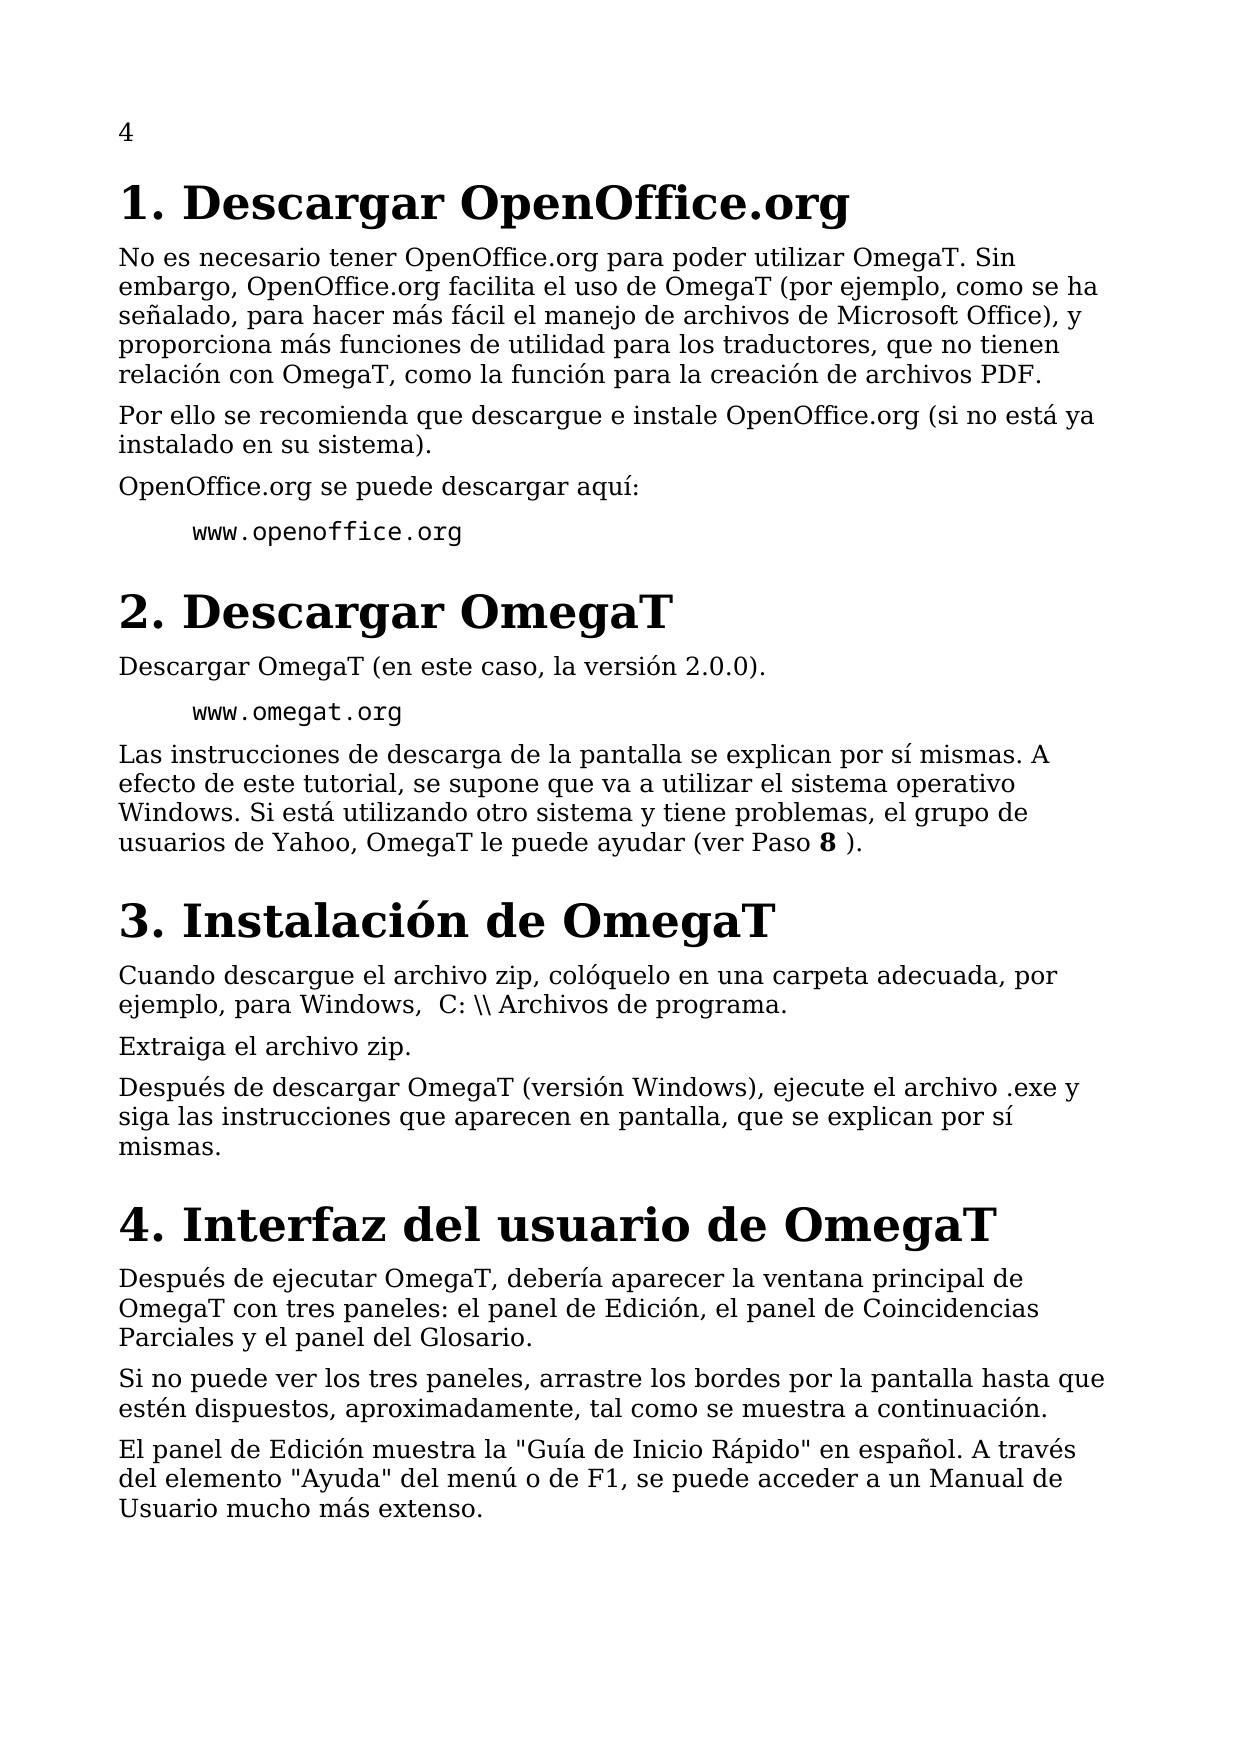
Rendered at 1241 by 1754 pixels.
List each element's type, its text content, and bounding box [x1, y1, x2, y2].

text Después de descargar OmegaT (versión Windows), ejecute el archivo .exe y siga las instrucciones que aparecen en pantalla, que se explican por sí mismas. [118, 1073, 1122, 1161]
subtitle 4. Interfaz del usuario de OmegaT [118, 1198, 1122, 1252]
text OpenOffice.org se puede descargar aquí: [118, 472, 1122, 501]
text Descargar OmegaT (en este caso, la versión 2.0.0). [118, 652, 1122, 681]
text Si no puede ver los tres paneles, arrastre los bordes por la pantalla hasta que estén dispuestos, aproximadamente, tal como se muestra a continuación. [118, 1365, 1122, 1423]
text Por ello se recomienda que descargue e instale OpenOffice.org (si no está ya instalado en su sistema). [118, 401, 1122, 460]
text Cuando descargue el archivo zip, colóquelo en una carpeta adecuada, por ejemplo, para Windows, C: \\ Archivos de programa. [118, 961, 1122, 1019]
text www.omegat.org [118, 693, 1122, 728]
text El panel de Edición muestra la "Guía de Inicio Rápido" en español. A través del elemento "Ayuda" del menú o de F1, se puede acceder a un Manual de Usuario mucho más extenso. [118, 1436, 1122, 1523]
subtitle 3. Instalación de OmegaT [118, 894, 1122, 948]
subtitle 2. Descargar OmegaT [118, 586, 1122, 639]
text No es necesario tener OpenOffice.org para poder utilizar OmegaT. Sin embargo, OpenOffice.org facilita el uso de OmegaT (por ejemplo, como se ha señalado, para hacer más fácil el manejo de archivos de Microsoft Office), y proporciona más funciones de utilidad para los traductores, que no tienen relación con OmegaT, como la función para la creación de archivos PDF. [118, 243, 1122, 389]
subtitle 1. Descargar OpenOffice.org [118, 177, 1122, 231]
text Extraiga el archivo zip. [118, 1032, 1122, 1061]
text www.openoffice.org [118, 514, 1122, 548]
text Después de ejecutar OmegaT, debería aparecer la ventana principal de OmegaT con tres paneles: el panel de Edición, el panel de Coincidencias Parciales y el panel del Glosario. [118, 1265, 1122, 1352]
text Las instrucciones de descarga de la pantalla se explican por sí mismas. A efecto de este tutorial, se supone que va a utilizar el sistema operativo Windows. Si está utilizando otro sistema y tiene problemas, el grupo de usuarios de Yahoo, OmegaT le puede ayudar (ver Paso 8 ). [118, 740, 1122, 857]
